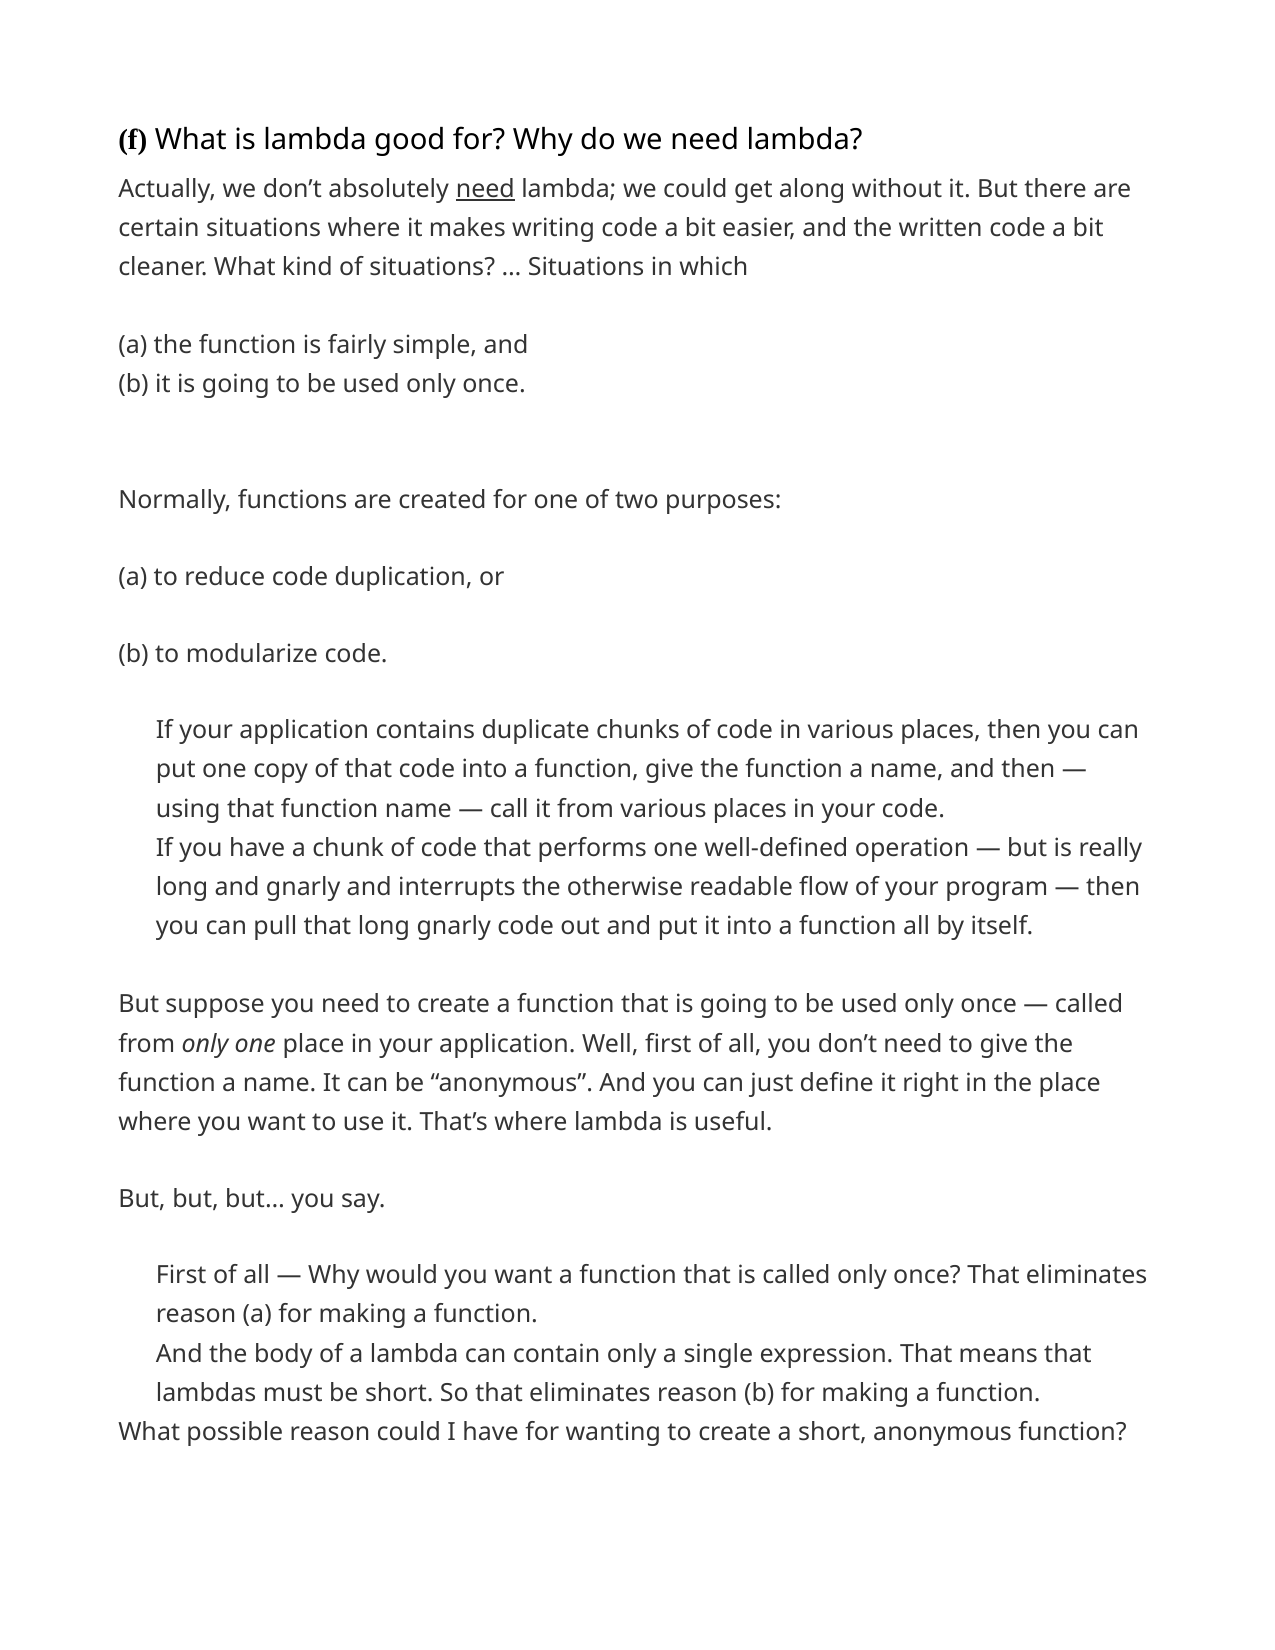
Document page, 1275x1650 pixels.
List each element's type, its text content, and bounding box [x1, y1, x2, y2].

list If your application contains duplicate chunks of code in various places, then you can put one copy of that code into a function, give the function a name, and then — using that function name — call it from various places in your code. [118, 712, 1157, 824]
text What possible reason could I have for wanting to create a short, anonymous function? [118, 1414, 1157, 1448]
text (a) the function is fairly simple, and [118, 327, 1157, 361]
text (b) it is going to be used only once. [118, 366, 1157, 400]
text But suppose you need to create a function that is going to be used only once — called from only one place in your application. Well, first of all, you don’t need to give the function a name. It can be “anonymous”. And you can just define it right in the place where you want to use it. That’s where lambda is useful. [118, 947, 1157, 1138]
text But, but, but… you say. [118, 1180, 1157, 1214]
list First of all — Why would you want a function that is called only once? That eliminates reason (a) for making a function. [118, 1257, 1157, 1330]
list And the body of a lambda can contain only a single expression. That means that lambdas must be short. So that eliminates reason (b) for making a function. [118, 1335, 1157, 1408]
text (a) to reduce code duplication, or [118, 559, 1157, 593]
text (b) to modularize code. [118, 635, 1157, 669]
text Normally, functions are created for one of two purposes: [118, 482, 1157, 516]
text Actually, we don’t absolutely need lambda; we could get along without it. But there are certain situations where it makes writing code a bit easier, and the written code a bit cleaner. What kind of situations? … Situations in which [118, 170, 1157, 283]
list If you have a chunk of code that performs one well-defined operation — but is really long and gnarly and interrupts the otherwise readable flow of your program — then you can pull that long gnarly code out and put it into a function all by itself. [118, 829, 1157, 942]
subtitle (f) What is lambda good for? Why do we need lambda? [118, 118, 1157, 158]
